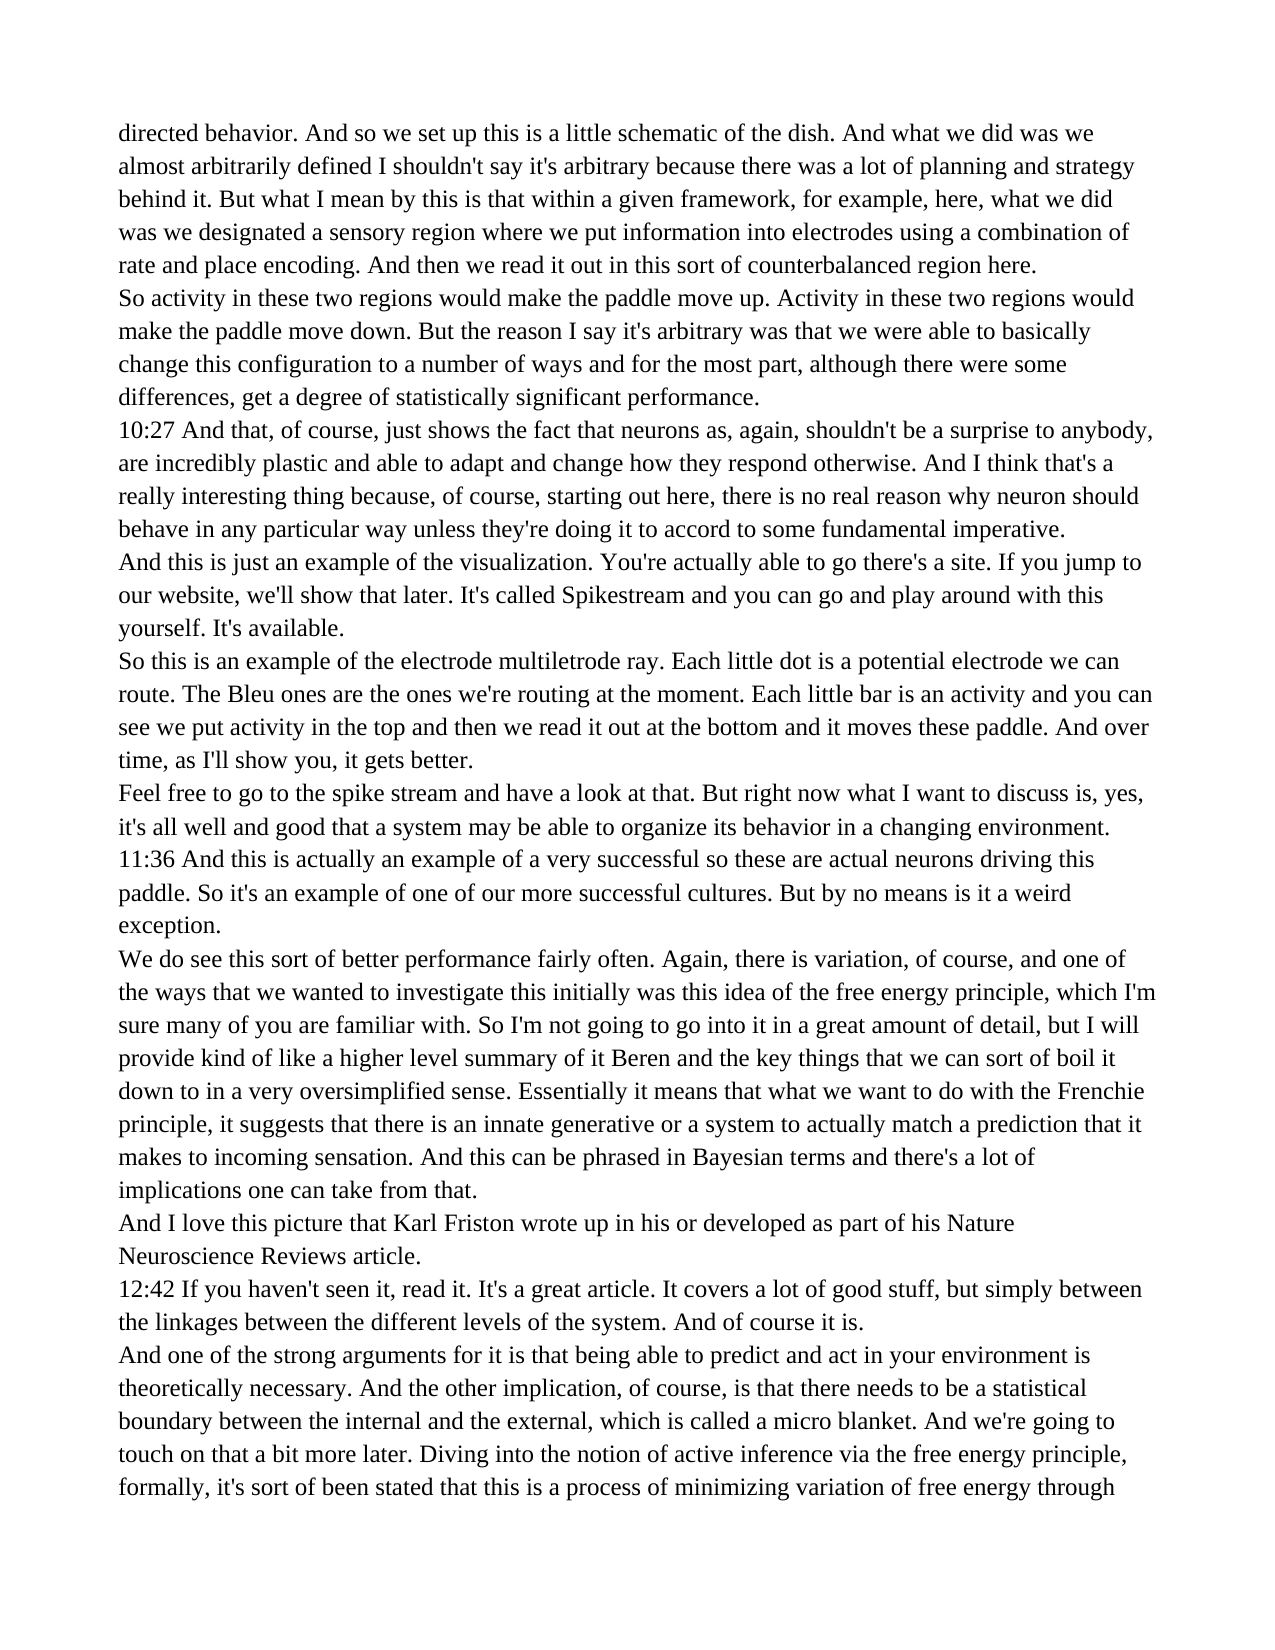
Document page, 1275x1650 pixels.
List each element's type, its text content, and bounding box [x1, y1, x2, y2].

text So activity in these two regions would make the paddle move up. Activity in these two regions would make the paddle move down. But the reason I say it's arbitrary was that we were able to basically change this configuration to a number of ways and for the most part, although there were some differences, get a degree of statistically significant performance. [118, 283, 1157, 411]
text And one of the strong arguments for it is that being able to predict and act in your environment is theoretically necessary. And the other implication, of course, is that there needs to be a statistical boundary between the internal and the external, which is called a micro blanket. And we're going to touch on that a bit more later. Diving into the notion of active inference via the free energy principle, formally, it's sort of been stated that this is a process of minimizing variation of free energy through [118, 1340, 1157, 1501]
text 10:27 And that, of course, just shows the fact that neurons as, again, shouldn't be a surprise to anybody, are incredibly plastic and able to adapt and change how they respond otherwise. And I think that's a really interesting thing because, of course, starting out here, there is no real reason why neuron should behave in any particular way unless they're doing it to accord to some fundamental imperative. [118, 415, 1157, 543]
text directed behavior. And so we set up this is a little schematic of the dish. And what we did was we almost arbitrarily defined I shouldn't say it's arbitrary because there was a lot of planning and strategy behind it. But what I mean by this is that within a given framework, for example, here, what we did was we designated a sensory region where we put information into electrodes using a combination of rate and place encoding. And then we read it out in this sort of counterbalanced region here. [118, 118, 1157, 279]
text So this is an example of the electrode multiletrode ray. Each little dot is a potential electrode we can route. The Bleu ones are the ones we're routing at the moment. Each little bar is an activity and you can see we put activity in the top and then we read it out at the bottom and it moves these paddle. And over time, as I'll show you, it gets better. [118, 646, 1157, 774]
text 12:42 If you haven't seen it, read it. It's a great article. It covers a lot of good stuff, but simply between the linkages between the different levels of the system. And of course it is. [118, 1274, 1157, 1336]
text Feel free to go to the spike stream and have a look at that. But right now what I want to discuss is, yes, it's all well and good that a system may be able to organize its behavior in a changing environment. [118, 778, 1157, 840]
text We do see this sort of better performance fairly often. Again, there is variation, of course, and one of the ways that we wanted to investigate this initially was this idea of the free energy principle, which I'm sure many of you are familiar with. So I'm not going to go into it in a great amount of detail, but I will provide kind of like a higher level summary of it Beren and the key things that we can sort of boil it down to in a very oversimplified sense. Essentially it means that what we want to do with the Frenchie principle, it suggests that there is an innate generative or a system to actually match a prediction that it makes to incoming sensation. And this can be phrased in Bayesian terms and there's a lot of implications one can take from that. [118, 944, 1157, 1203]
text And I love this picture that Karl Friston wrote up in his or developed as part of his Nature Neuroscience Reviews article. [118, 1208, 1157, 1269]
text And this is just an example of the visualization. You're actually able to go there's a site. If you jump to our website, we'll show that later. It's called Spikestream and you can go and play around with this yourself. It's available. [118, 547, 1157, 642]
text 11:36 And this is actually an example of a very successful so these are actual neurons driving this paddle. So it's an example of one of our more successful cultures. But by no means is it a weird exception. [118, 844, 1157, 939]
